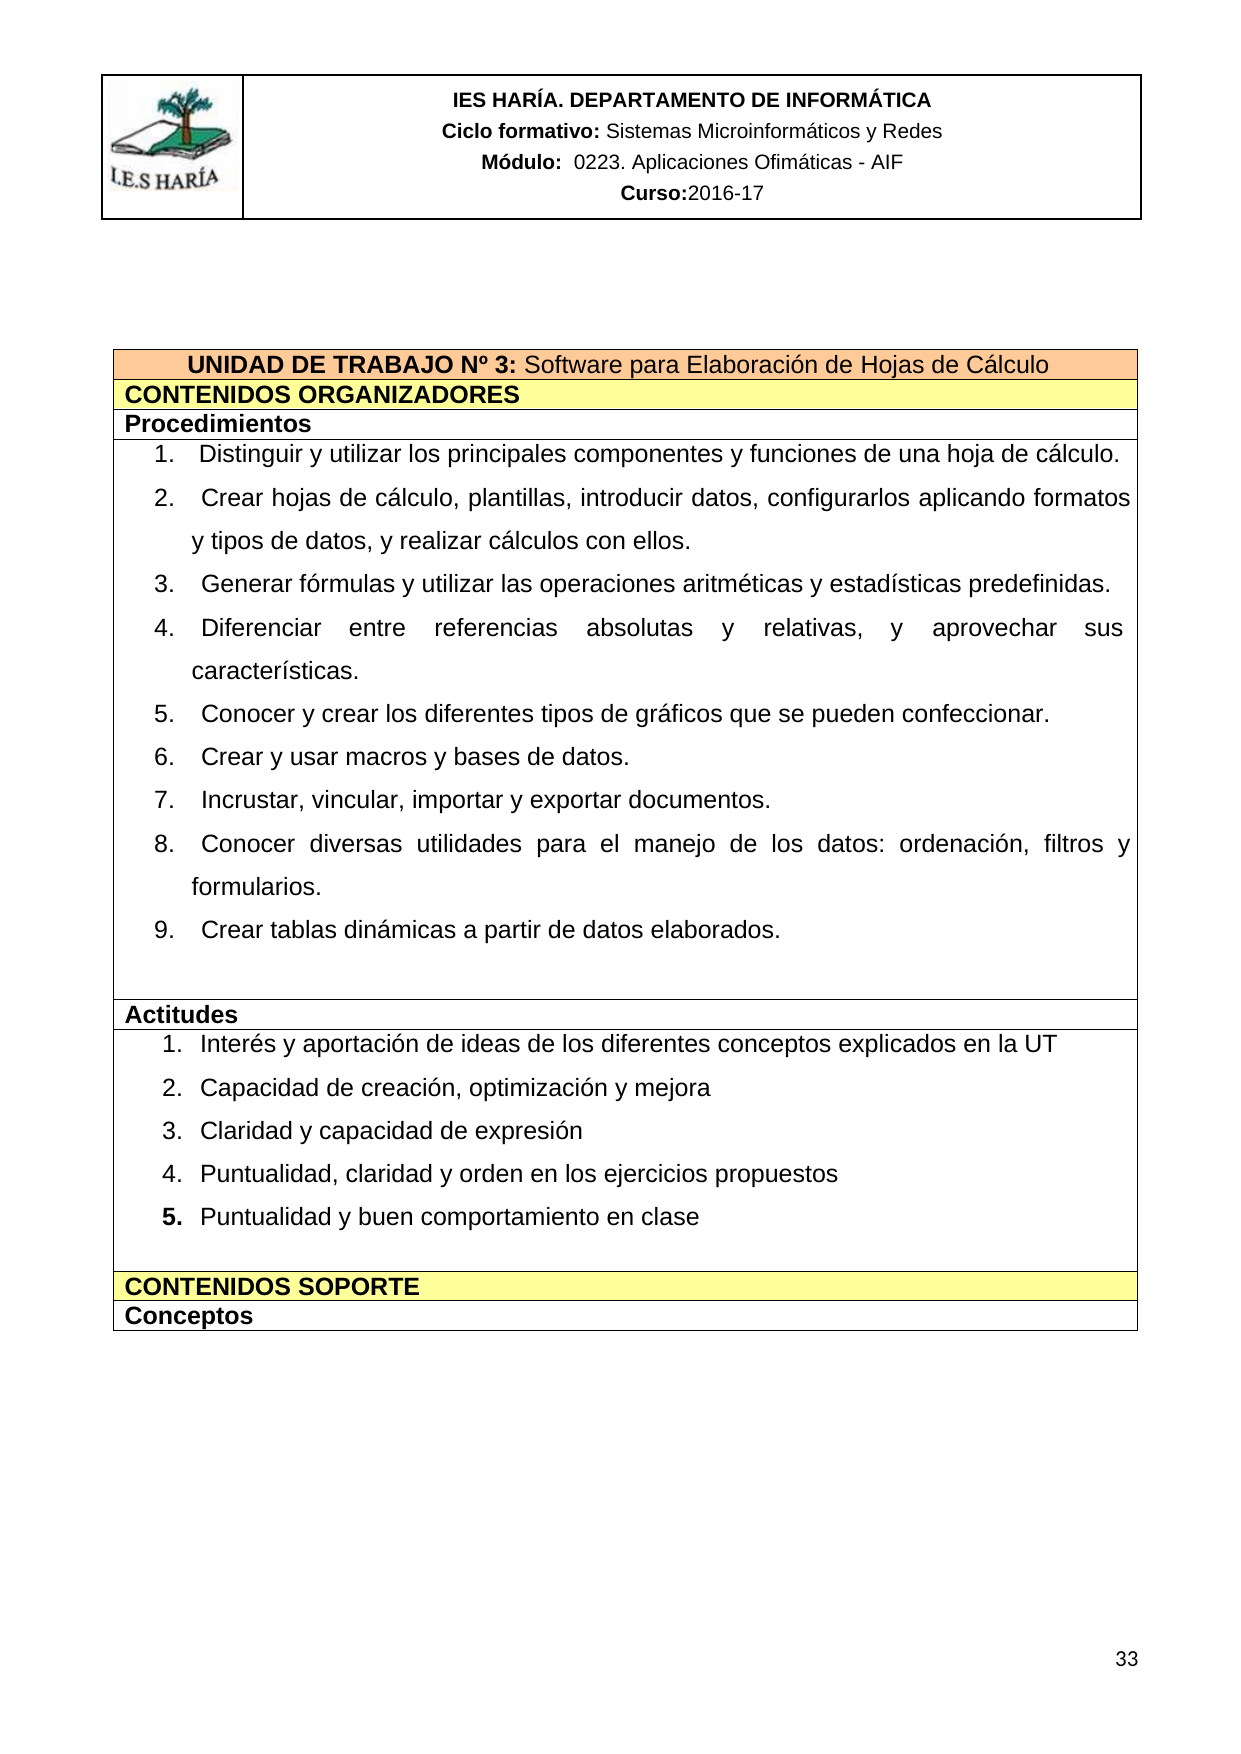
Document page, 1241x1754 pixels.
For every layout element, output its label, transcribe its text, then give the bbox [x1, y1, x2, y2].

table_cell Actitudes [114, 1000, 1137, 1028]
table_cell 1. Distinguir y utilizar los principales componentes y funciones de una hoja de cálculo. 2. Crear hojas de cálculo, plantillas, introducir datos, configurarlos aplicando formatos y tipos de datos, y realizar cálculos con ellos. 3. Generar fórmulas y utilizar las operaciones aritméticas y estadísticas predefinidas. 4. Diferenciar entre referencias absolutas y relativas, y aprovechar sus características. 5. Conocer y crear los diferentes tipos de gráficos que se pueden confeccionar. 6. Crear y usar macros y bases de datos. 7. Incrustar, vincular, importar y exportar documentos. 8. Conocer diversas utilidades para el manejo de los datos: ordenación, filtros y formularios. 9. Crear tablas dinámicas a partir de datos elaborados. [114, 440, 1137, 999]
table_header UNIDAD DE TRABAJO Nº 3: Software para Elaboración de Hojas de Cálculo [114, 350, 1137, 379]
table_cell CONTENIDOS SOPORTE [114, 1272, 1137, 1300]
table_cell 1. Interés y aportación de ideas de los diferentes conceptos explicados en la UT 2. Capacidad de creación, optimización y mejora 3. Claridad y capacidad de expresión 4. Puntualidad, claridad y orden en los ejercicios propuestos 5. Puntualidad y buen comportamiento en clase [114, 1030, 1137, 1271]
table_cell Conceptos [114, 1301, 1137, 1330]
table_cell Procedimientos [114, 410, 1137, 438]
table_cell CONTENIDOS ORGANIZADORES [114, 380, 1137, 408]
picture [107, 81, 238, 191]
